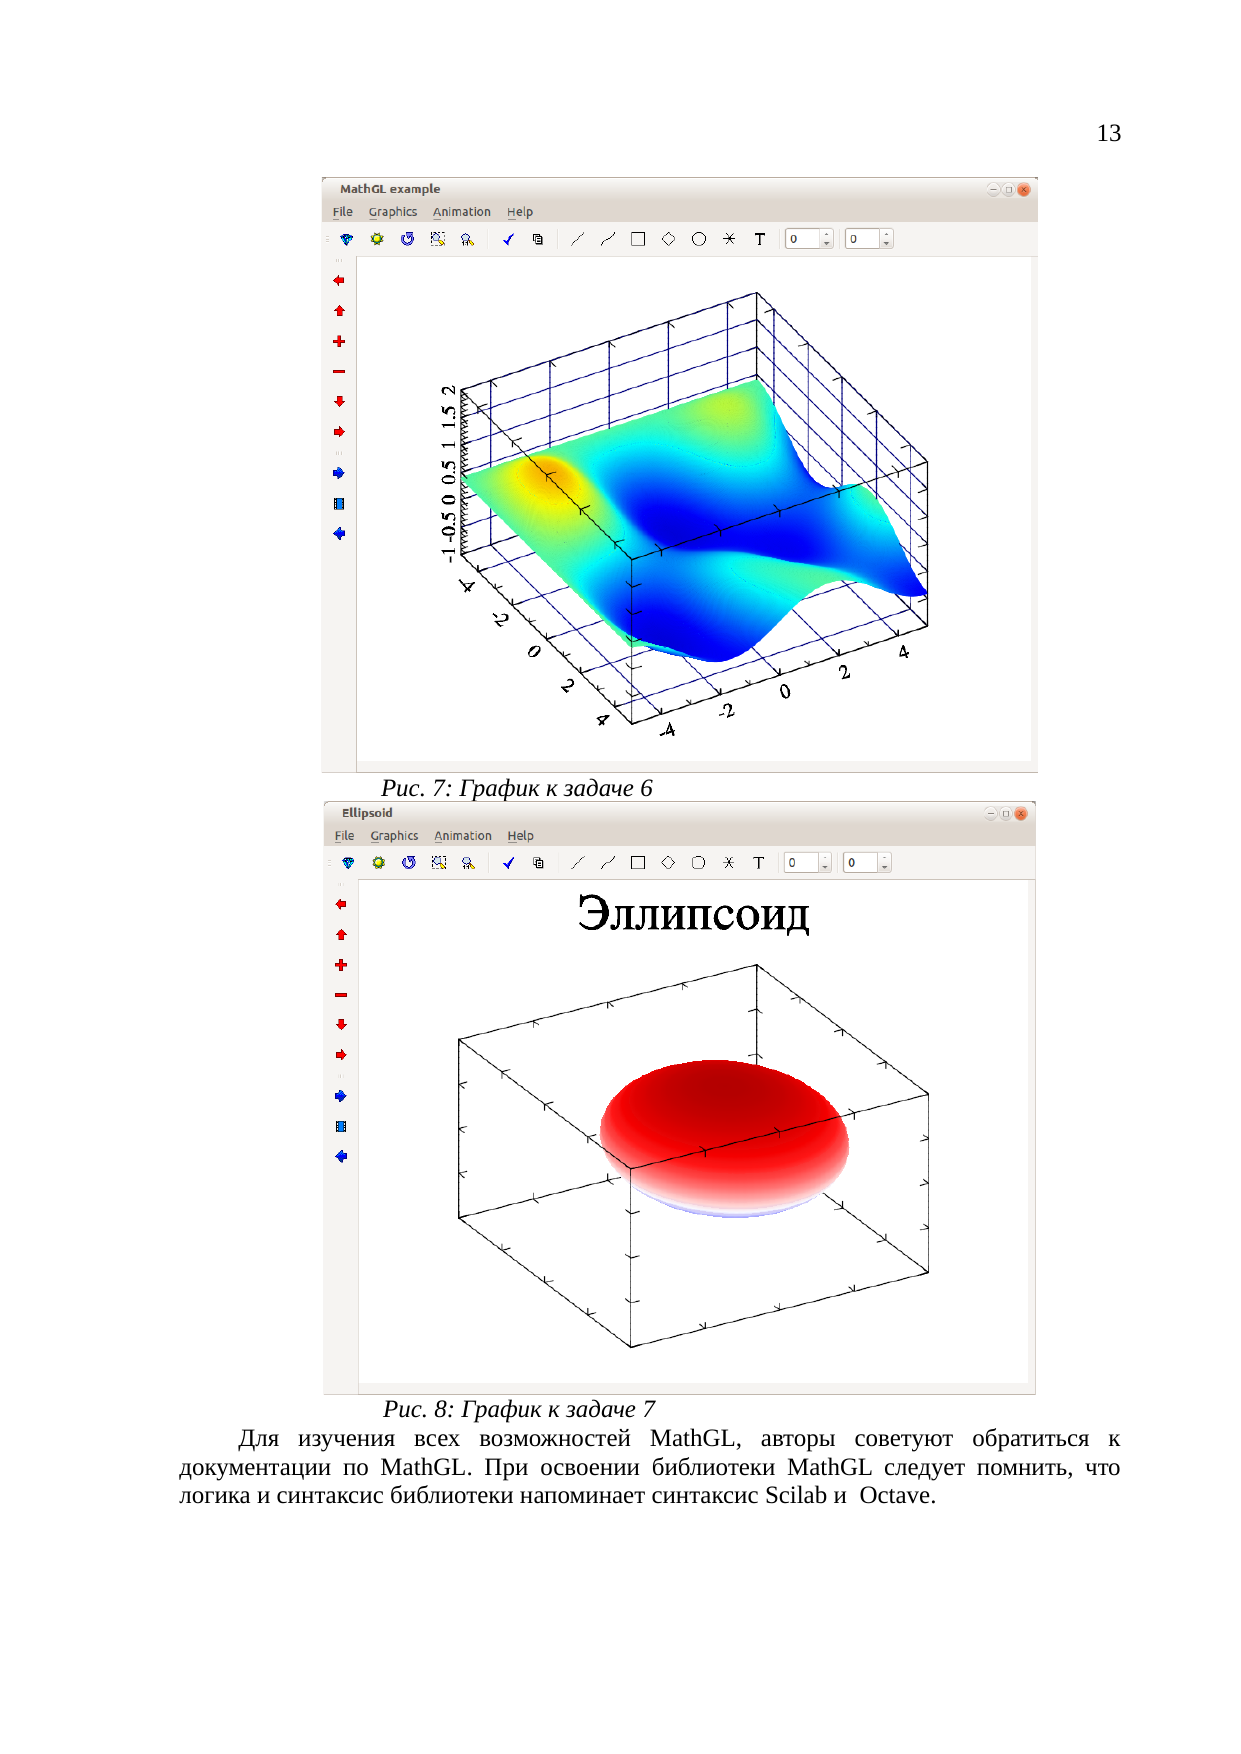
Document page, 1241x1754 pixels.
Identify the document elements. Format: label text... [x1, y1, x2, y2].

text Для изучения всех возможностей MathGL, авторы советуют обратиться к документации по MathGL. При освоении библиотеки MathGL следует помнить, что логика и синтаксис библиотеки напоминает синтаксис Scilab и Octave. [179, 1423, 1121, 1509]
picture [321, 177, 1038, 773]
text Рис. 7: График к задаче 6 [322, 773, 1038, 802]
picture [323, 801, 1036, 1395]
text Рис. 8: График к задаче 7 [324, 1395, 1036, 1423]
